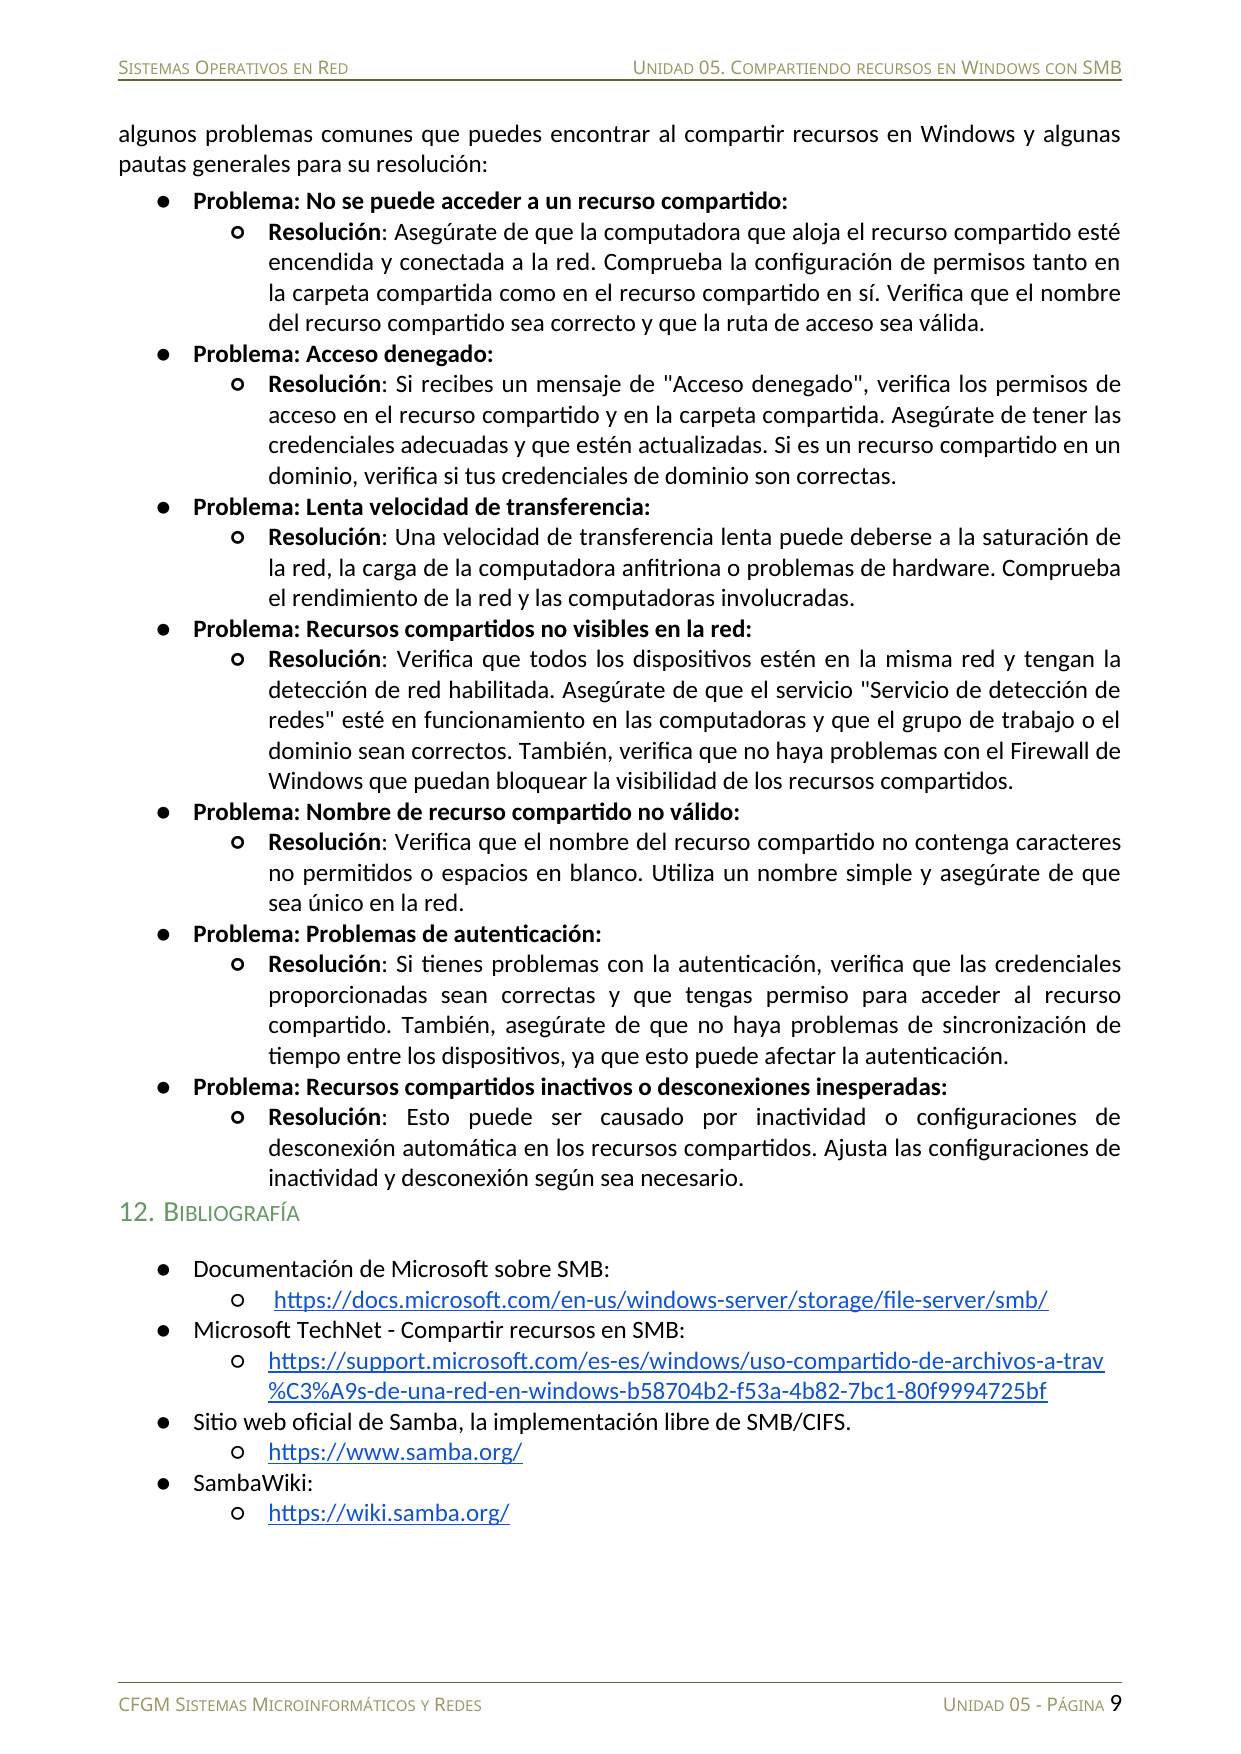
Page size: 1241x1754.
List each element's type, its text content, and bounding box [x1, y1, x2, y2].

subtitle Bibliografía [118, 1193, 1122, 1228]
list Documentación de Microsoft sobre SMB: [156, 1253, 1122, 1284]
list Resolución: Si tienes problemas con la autenticación, verifica que las credenciales proporcionadas sean correctas y que tengas permiso para acceder al recurso compartido. También, asegúrate de que no haya problemas de sincronización de tiempo entre los dispositivos, ya que esto puede afectar la autenticación. [231, 948, 1122, 1071]
list Problema: Lenta velocidad de transferencia: [156, 491, 1122, 521]
list Resolución: Verifica que el nombre del recurso compartido no contenga caracteres no permitidos o espacios en blanco. Utiliza un nombre simple y asegúrate de que sea único en la red. [231, 826, 1122, 918]
list Problema: Recursos compartidos inactivos o desconexiones inesperadas: [156, 1071, 1122, 1101]
list Resolución: Una velocidad de transferencia lenta puede deberse a la saturación de la red, la carga de la computadora anfitriona o problemas de hardware. Comprueba el rendimiento de la red y las computadoras involucradas. [231, 521, 1122, 613]
list Resolución: Verifica que todos los dispositivos estén en la misma red y tengan la detección de red habilitada. Asegúrate de que el servicio "Servicio de detección de redes" esté en funcionamiento en las computadoras y que el grupo de trabajo o el dominio sean correctos. También, verifica que no haya problemas con el Firewall de Windows que puedan bloquear la visibilidad de los recursos compartidos. [231, 643, 1122, 796]
list https://www.samba.org/ [231, 1436, 1122, 1467]
list https://wiki.samba.org/ [231, 1497, 1122, 1528]
list Resolución: Esto puede ser causado por inactividad o configuraciones de desconexión automática en los recursos compartidos. Ajusta las configuraciones de inactividad y desconexión según sea necesario. [231, 1101, 1122, 1193]
list Problema: No se puede acceder a un recurso compartido: [156, 186, 1122, 216]
list Sitio web oficial de Samba, la implementación libre de SMB/CIFS. [156, 1406, 1122, 1436]
list Problema: Acceso denegado: [156, 338, 1122, 369]
text algunos problemas comunes que puedes encontrar al compartir recursos en Windows y algunas pautas generales para su resolución: [118, 118, 1122, 179]
list Problema: Nombre de recurso compartido no válido: [156, 796, 1122, 826]
list Resolución: Si recibes un mensaje de "Acceso denegado", verifica los permisos de acceso en el recurso compartido y en la carpeta compartida. Asegúrate de tener las credenciales adecuadas y que estén actualizadas. Si es un recurso compartido en un dominio, verifica si tus credenciales de dominio son correctas. [231, 369, 1122, 491]
list Resolución: Asegúrate de que la computadora que aloja el recurso compartido esté encendida y conectada a la red. Comprueba la configuración de permisos tanto en la carpeta compartida como en el recurso compartido en sí. Verifica que el nombre del recurso compartido sea correcto y que la ruta de acceso sea válida. [231, 216, 1122, 338]
list SambaWiki: [156, 1467, 1122, 1497]
list Problema: Problemas de autenticación: [156, 918, 1122, 948]
list https://support.microsoft.com/es-es/windows/uso-compartido-de-archivos-a-trav%C3%A9s-de-una-red-en-windows-b58704b2-f53a-4b82-7bc1-80f9994725bf [231, 1345, 1122, 1406]
list https://docs.microsoft.com/en-us/windows-server/storage/file-server/smb/ [231, 1284, 1122, 1314]
list Problema: Recursos compartidos no visibles en la red: [156, 613, 1122, 643]
list Microsoft TechNet - Compartir recursos en SMB: [156, 1314, 1122, 1345]
